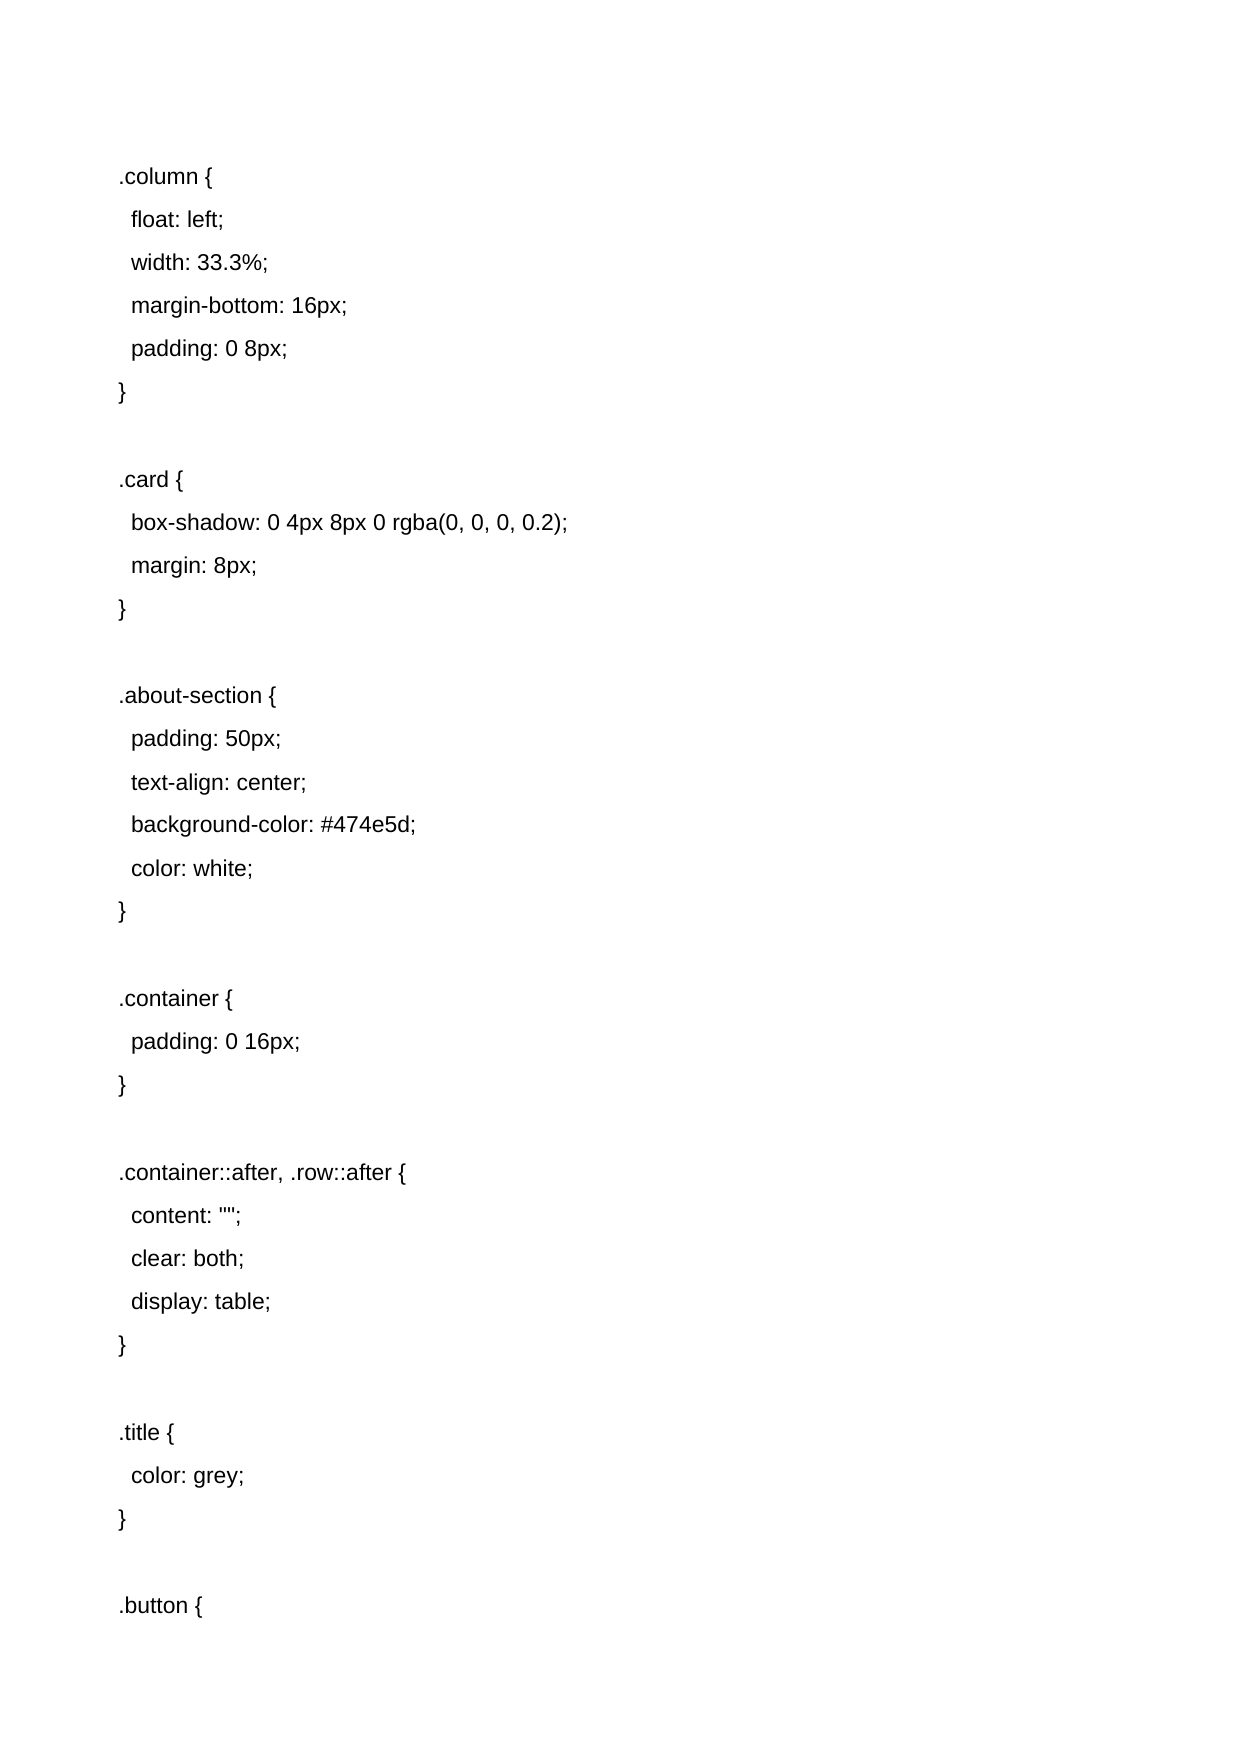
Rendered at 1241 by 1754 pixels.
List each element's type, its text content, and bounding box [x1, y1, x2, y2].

text background-color: #474e5d; [118, 811, 1122, 838]
text .about-section { [118, 682, 1122, 709]
text padding: 0 8px; [118, 335, 1122, 361]
text .button { [118, 1592, 1122, 1619]
text text-align: center; [118, 768, 1122, 795]
text width: 33.3%; [118, 249, 1122, 275]
text } [118, 1071, 1122, 1098]
text float: left; [118, 206, 1122, 232]
text padding: 0 16px; [118, 1028, 1122, 1054]
text } [118, 1331, 1122, 1357]
text } [118, 1505, 1122, 1531]
text box-shadow: 0 4px 8px 0 rgba(0, 0, 0, 0.2); [118, 509, 1122, 535]
text display: table; [118, 1288, 1122, 1314]
text margin: 8px; [118, 552, 1122, 578]
text color: grey; [118, 1462, 1122, 1488]
text .column { [118, 163, 1122, 189]
text content: ""; [118, 1202, 1122, 1228]
text margin-bottom: 16px; [118, 292, 1122, 318]
text } [118, 897, 1122, 924]
text .container::after, .row::after { [118, 1159, 1122, 1185]
text color: white; [118, 854, 1122, 881]
text padding: 50px; [118, 725, 1122, 752]
text } [118, 378, 1122, 404]
text .title { [118, 1419, 1122, 1445]
text clear: both; [118, 1245, 1122, 1271]
text .card { [118, 466, 1122, 492]
text .container { [118, 985, 1122, 1012]
text } [118, 595, 1122, 621]
